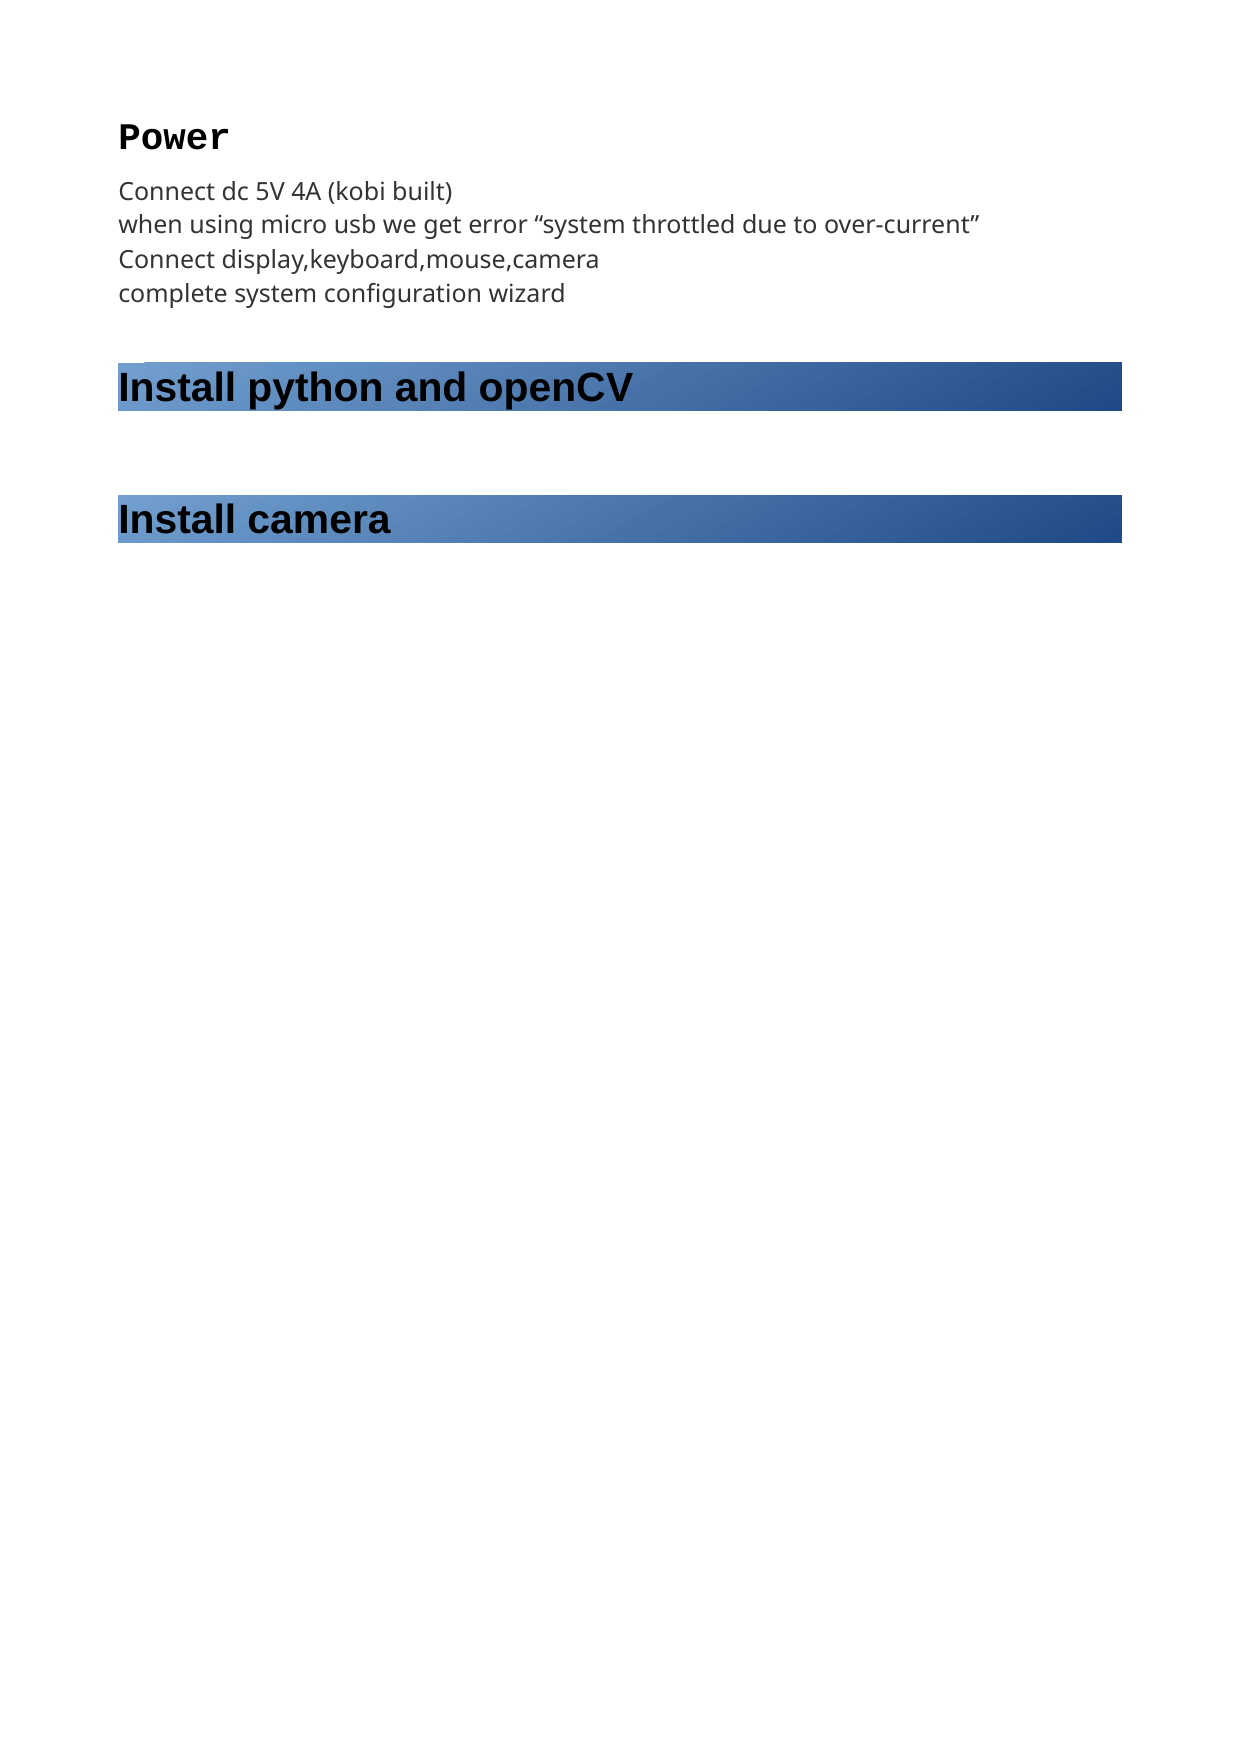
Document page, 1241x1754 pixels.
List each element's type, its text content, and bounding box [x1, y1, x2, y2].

text Connect dc 5V 4A (kobi built) [118, 173, 1122, 207]
subtitle Install python and openCV [118, 363, 1122, 410]
text complete system configuration wizard [118, 275, 1122, 309]
subtitle Install camera [118, 495, 1122, 542]
text when using micro usb we get error “system throttled due to over-current” [118, 207, 1122, 241]
text Connect display,keyboard,mouse,camera [118, 241, 1122, 275]
subtitle Power [118, 118, 1122, 161]
